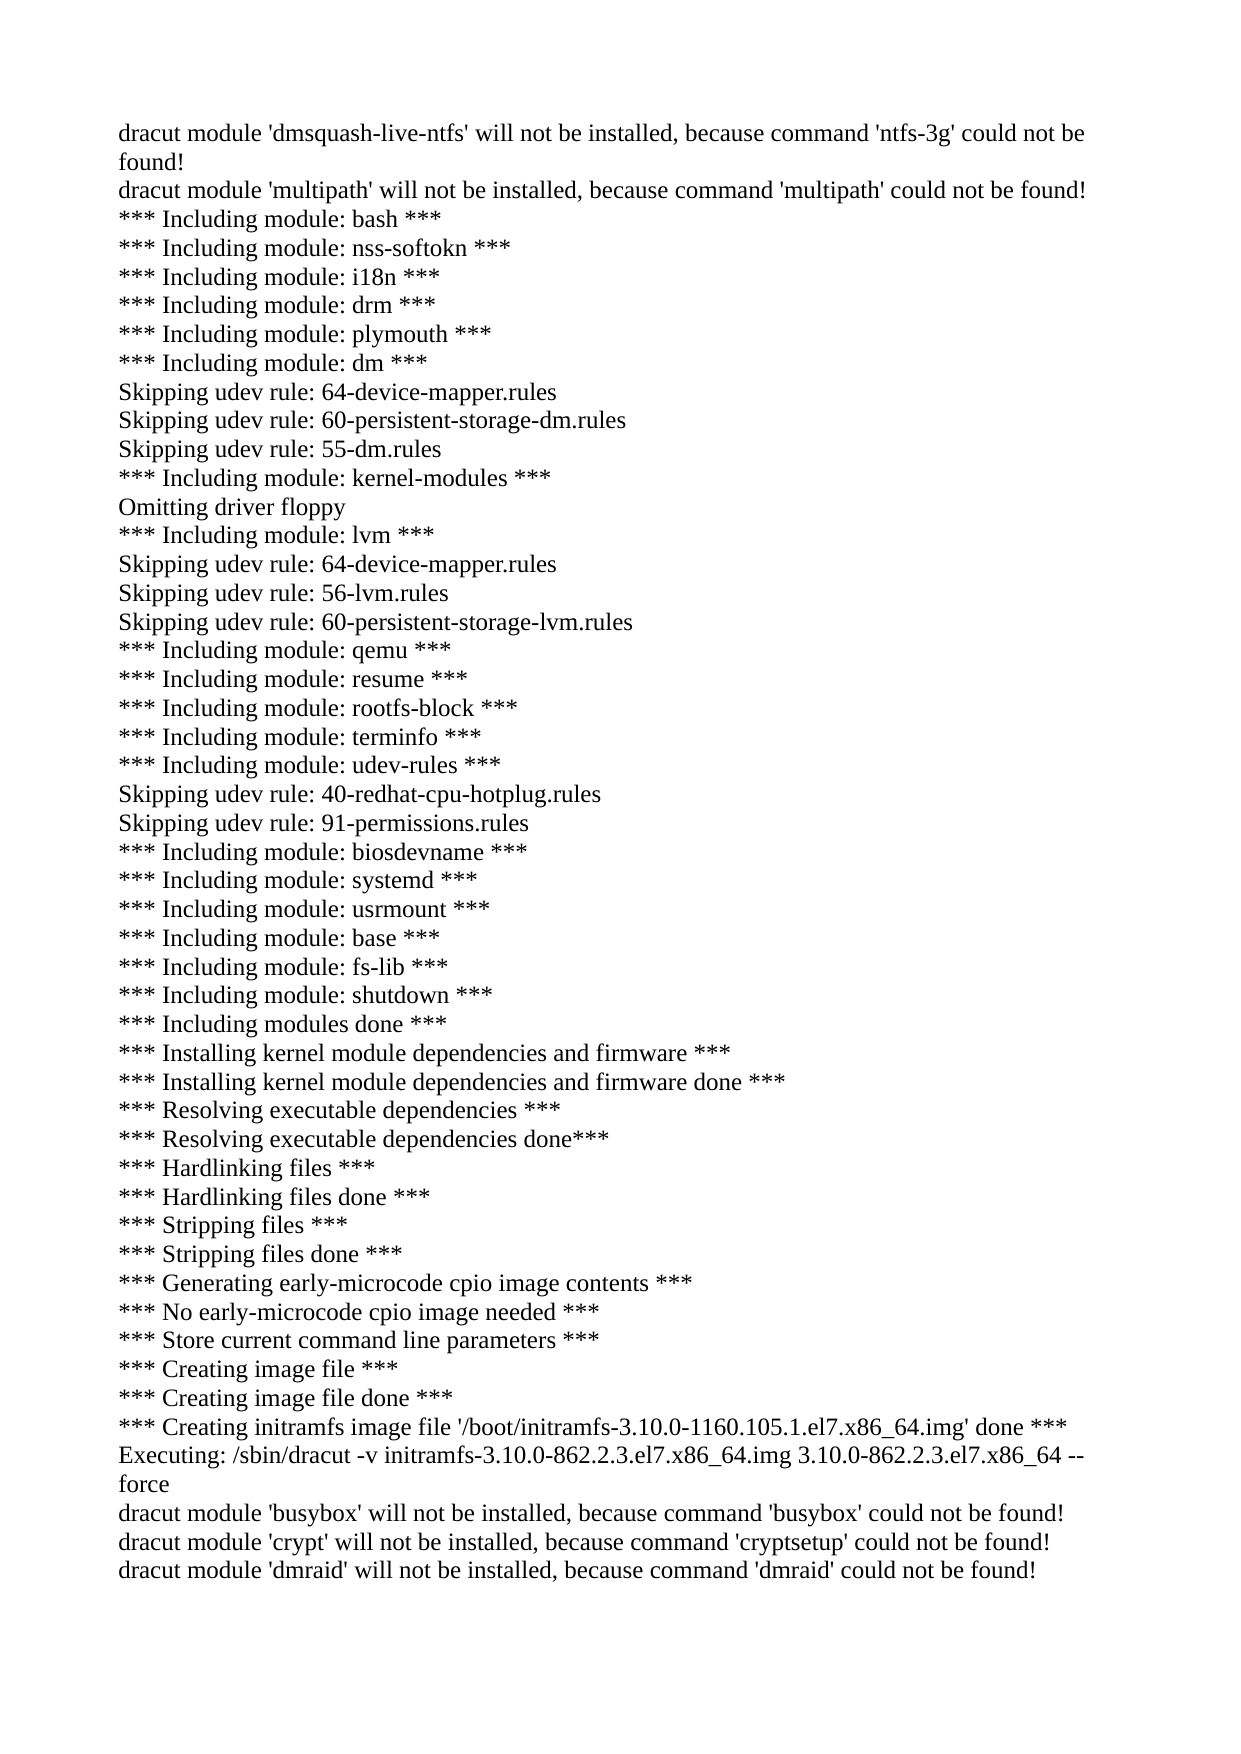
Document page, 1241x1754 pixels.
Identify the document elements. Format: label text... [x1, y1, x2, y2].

text *** Including module: bash *** [118, 204, 1122, 233]
text Skipping udev rule: 64-device-mapper.rules [118, 549, 1122, 578]
text *** Including module: kernel-modules *** [118, 463, 1122, 492]
text *** Including modules done *** [118, 1009, 1122, 1038]
text *** Installing kernel module dependencies and firmware *** [118, 1038, 1122, 1067]
text *** Creating image file done *** [118, 1383, 1122, 1412]
text dracut module 'dmsquash-live-ntfs' will not be installed, because command 'ntfs-3g' could not be found! [118, 118, 1122, 176]
text Skipping udev rule: 40-redhat-cpu-hotplug.rules [118, 779, 1122, 808]
text *** Including module: dm *** [118, 348, 1122, 377]
text *** Including module: shutdown *** [118, 981, 1122, 1009]
text *** Including module: plymouth *** [118, 319, 1122, 348]
text *** Including module: lvm *** [118, 521, 1122, 549]
text *** Including module: drm *** [118, 291, 1122, 319]
text Executing: /sbin/dracut -v initramfs-3.10.0-862.2.3.el7.x86_64.img 3.10.0-862.2.3.el7.x86_64 --force [118, 1441, 1122, 1498]
text *** Including module: rootfs-block *** [118, 693, 1122, 722]
text *** Hardlinking files *** [118, 1153, 1122, 1182]
text Skipping udev rule: 60-persistent-storage-dm.rules [118, 406, 1122, 434]
text dracut module 'dmraid' will not be installed, because command 'dmraid' could not be found! [118, 1556, 1122, 1584]
text dracut module 'busybox' will not be installed, because command 'busybox' could not be found! [118, 1498, 1122, 1527]
text dracut module 'crypt' will not be installed, because command 'cryptsetup' could not be found! [118, 1527, 1122, 1556]
text *** Including module: resume *** [118, 664, 1122, 693]
text *** Including module: i18n *** [118, 262, 1122, 291]
text *** Hardlinking files done *** [118, 1182, 1122, 1211]
text *** Stripping files done *** [118, 1239, 1122, 1268]
text *** Including module: fs-lib *** [118, 952, 1122, 981]
text dracut module 'multipath' will not be installed, because command 'multipath' could not be found! [118, 176, 1122, 204]
text *** Including module: nss-softokn *** [118, 233, 1122, 262]
text Skipping udev rule: 64-device-mapper.rules [118, 377, 1122, 406]
text *** Resolving executable dependencies *** [118, 1096, 1122, 1124]
text *** Generating early-microcode cpio image contents *** [118, 1268, 1122, 1297]
text Skipping udev rule: 55-dm.rules [118, 434, 1122, 463]
text *** Including module: systemd *** [118, 866, 1122, 894]
text *** Resolving executable dependencies done*** [118, 1124, 1122, 1153]
text *** Including module: base *** [118, 923, 1122, 952]
text Omitting driver floppy [118, 492, 1122, 521]
text *** Including module: udev-rules *** [118, 751, 1122, 779]
text *** No early-microcode cpio image needed *** [118, 1297, 1122, 1326]
text *** Creating initramfs image file '/boot/initramfs-3.10.0-1160.105.1.el7.x86_64.img' done *** [118, 1412, 1122, 1441]
text *** Installing kernel module dependencies and firmware done *** [118, 1067, 1122, 1096]
text *** Creating image file *** [118, 1354, 1122, 1383]
text *** Including module: terminfo *** [118, 722, 1122, 751]
text Skipping udev rule: 56-lvm.rules [118, 578, 1122, 607]
text *** Including module: usrmount *** [118, 894, 1122, 923]
text *** Including module: biosdevname *** [118, 837, 1122, 866]
text Skipping udev rule: 60-persistent-storage-lvm.rules [118, 607, 1122, 636]
text *** Including module: qemu *** [118, 636, 1122, 664]
text *** Store current command line parameters *** [118, 1326, 1122, 1354]
text *** Stripping files *** [118, 1211, 1122, 1239]
text Skipping udev rule: 91-permissions.rules [118, 808, 1122, 837]
